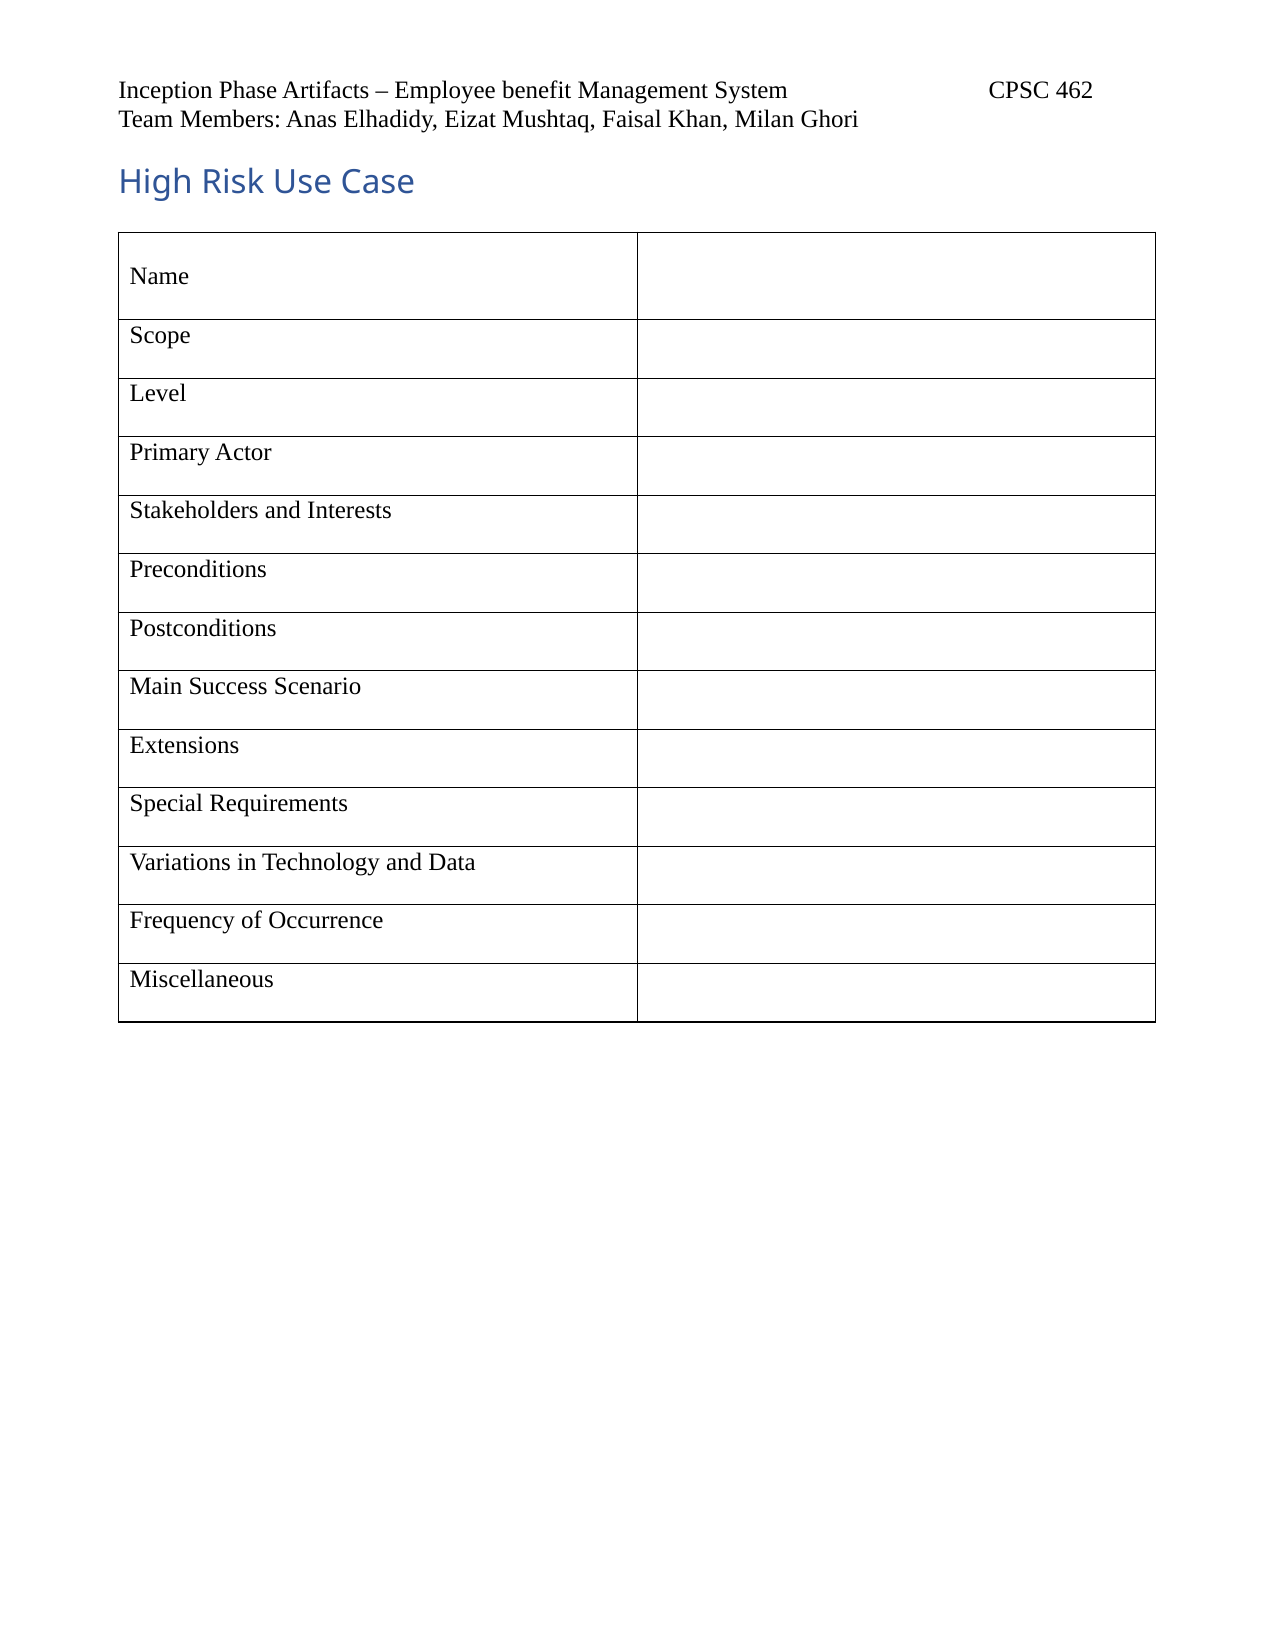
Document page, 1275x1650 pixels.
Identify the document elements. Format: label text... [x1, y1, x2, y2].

table_cell [638, 437, 1155, 494]
table_cell [638, 788, 1155, 846]
table_cell Level [119, 379, 637, 436]
subtitle High Risk Use Case [118, 157, 1157, 203]
table_cell [638, 320, 1155, 377]
table_cell Variations in Technology and Data [119, 847, 637, 904]
table_cell Primary Actor [119, 437, 637, 494]
table_cell [638, 671, 1155, 729]
table_cell [638, 379, 1155, 436]
table_cell Frequency of Occurrence [119, 905, 637, 963]
table_header [638, 233, 1155, 319]
table_cell Stakeholders and Interests [119, 496, 637, 553]
table_cell Miscellaneous [119, 964, 637, 1021]
table_cell Scope [119, 320, 637, 377]
table_cell [638, 847, 1155, 904]
table_cell Special Requirements [119, 788, 637, 846]
table_header Name [119, 233, 637, 319]
table_cell [638, 730, 1155, 787]
table_cell [638, 905, 1155, 963]
table_cell Preconditions [119, 554, 637, 612]
table_cell [638, 554, 1155, 612]
table_cell [638, 496, 1155, 553]
table_cell [638, 613, 1155, 670]
table_cell Extensions [119, 730, 637, 787]
table_cell Postconditions [119, 613, 637, 670]
table_cell Main Success Scenario [119, 671, 637, 729]
table_cell [638, 964, 1155, 1021]
